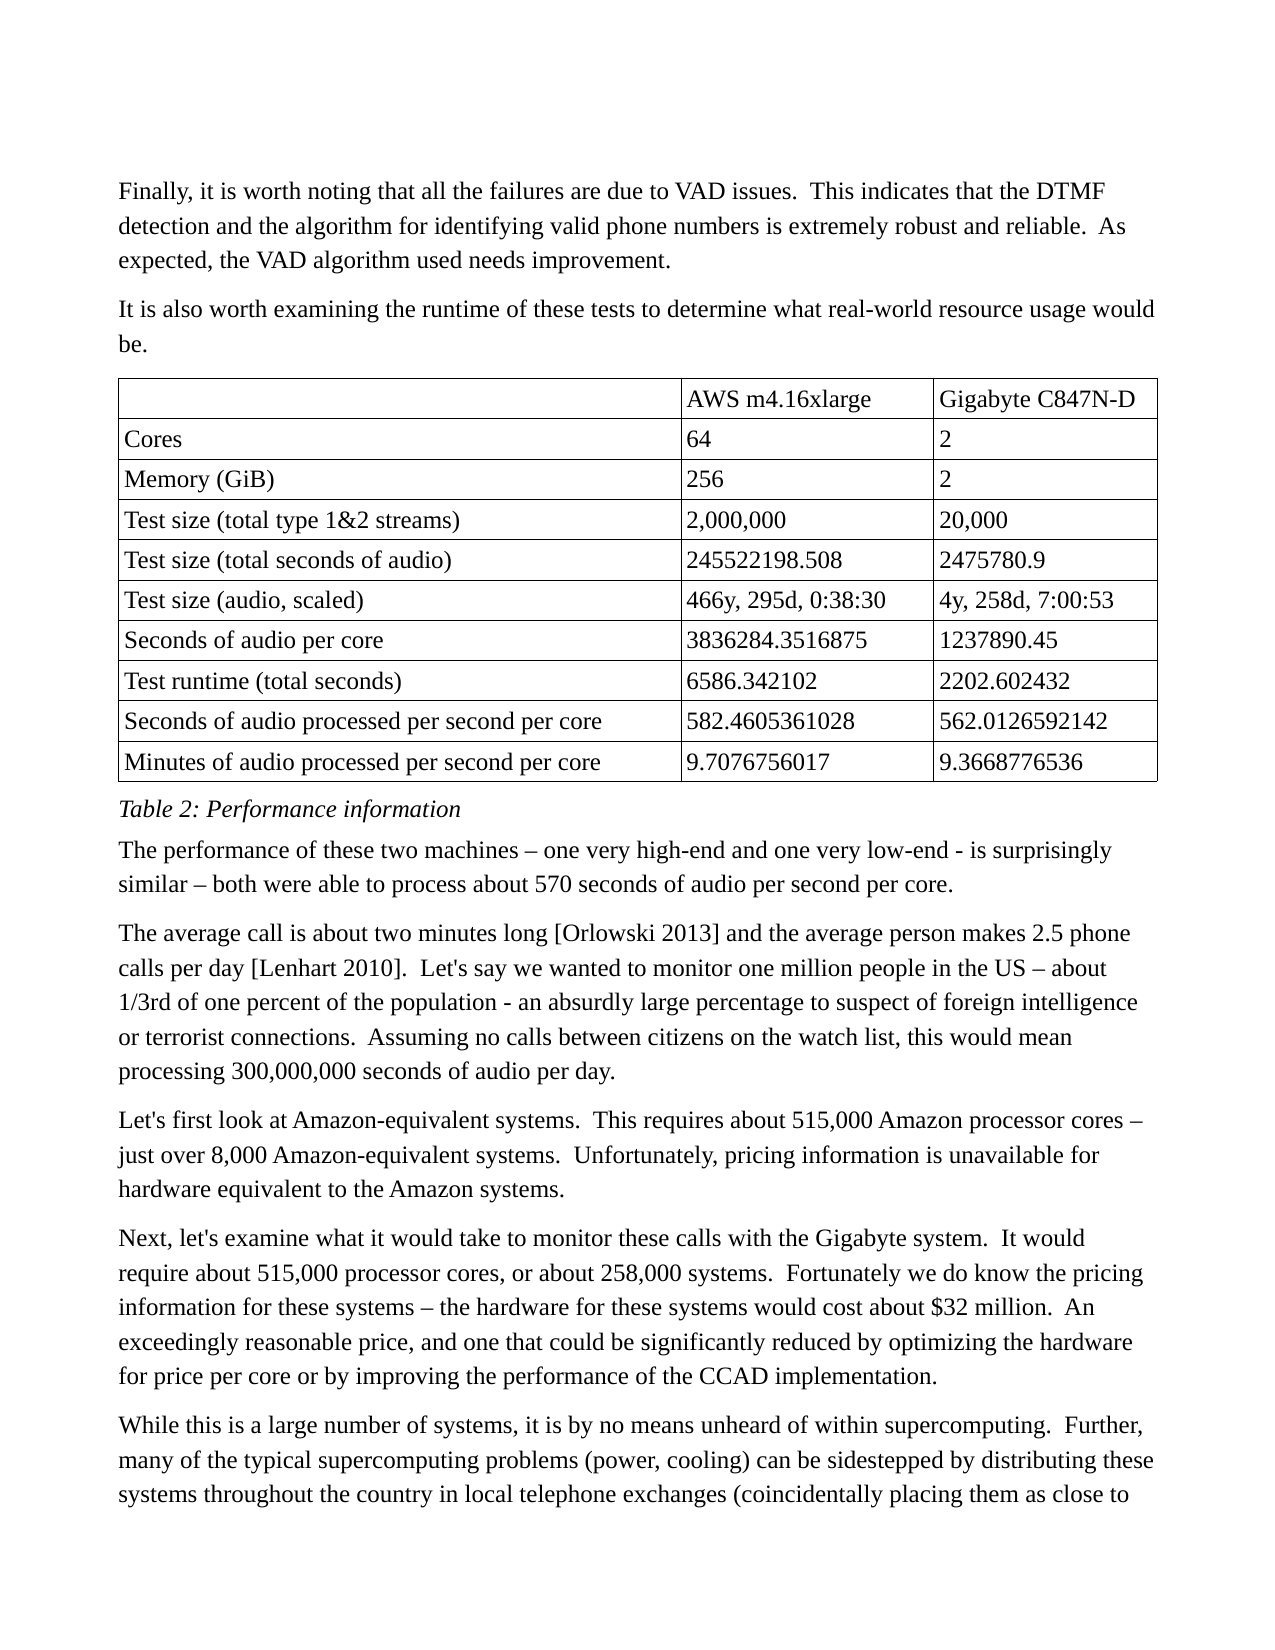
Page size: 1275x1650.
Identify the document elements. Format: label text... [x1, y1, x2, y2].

table_cell 2 [934, 460, 1157, 499]
table_cell Memory (GiB) [119, 460, 681, 499]
table_cell 256 [682, 460, 933, 499]
table_cell 9.7076756017 [682, 742, 933, 781]
table_cell 1237890.45 [934, 621, 1157, 660]
table_cell 2202.602432 [934, 661, 1157, 700]
table_cell 3836284.3516875 [682, 621, 933, 660]
table_cell Test runtime (total seconds) [119, 661, 681, 700]
table_cell 9.3668776536 [934, 742, 1157, 781]
text The performance of these two machines – one very high-end and one very low-end - is surprisingly similar – both were able to process about 570 seconds of audio per second per core. [118, 835, 1157, 898]
table_cell Seconds of audio processed per second per core [119, 701, 681, 741]
table_cell Test size (total type 1&2 streams) [119, 500, 681, 539]
table_header AWS m4.16xlarge [682, 379, 933, 418]
table_cell 20,000 [934, 500, 1157, 539]
table_cell 245522198.508 [682, 540, 933, 579]
table_cell Cores [119, 419, 681, 458]
table_cell Test size (total seconds of audio) [119, 540, 681, 579]
table_cell 2475780.9 [934, 540, 1157, 579]
text It is also worth examining the runtime of these tests to determine what real-world resource usage would be. [118, 294, 1157, 358]
table_cell 582.4605361028 [682, 701, 933, 741]
table_header Gigabyte C847N-D [934, 379, 1157, 418]
table_header [119, 379, 681, 418]
table_cell 6586.342102 [682, 661, 933, 700]
table_cell 466y, 295d, 0:38:30 [682, 581, 933, 620]
table_cell Seconds of audio per core [119, 621, 681, 660]
table_cell 562.0126592142 [934, 701, 1157, 741]
table_cell Minutes of audio processed per second per core [119, 742, 681, 781]
text Next, let's examine what it would take to monitor these calls with the Gigabyte system. It would require about 515,000 processor cores, or about 258,000 systems. Fortunately we do know the pricing information for these systems – the hardware for these systems would cost about $32 million. An exceedingly reasonable price, and one that could be significantly reduced by optimizing the hardware for price per core or by improving the performance of the CCAD implementation. [118, 1223, 1157, 1390]
table_cell 2 [934, 419, 1157, 458]
table_cell 64 [682, 419, 933, 458]
text Table 2: Performance information [118, 794, 1157, 822]
table_cell 2,000,000 [682, 500, 933, 539]
table_cell 4y, 258d, 7:00:53 [934, 581, 1157, 620]
text Finally, it is worth noting that all the failures are due to VAD issues. This indicates that the DTMF detection and the algorithm for identifying valid phone numbers is extremely robust and reliable. As expected, the VAD algorithm used needs improvement. [118, 176, 1157, 274]
text While this is a large number of systems, it is by no means unheard of within supercomputing. Further, many of the typical supercomputing problems (power, cooling) can be sidestepped by distributing these systems throughout the country in local telephone exchanges (coincidentally placing them as close to [118, 1410, 1157, 1508]
text The average call is about two minutes long [Orlowski 2013] and the average person makes 2.5 phone calls per day [Lenhart 2010]. Let's say we wanted to monitor one million people in the US – about 1/3rd of one percent of the population - an absurdly large percentage to suspect of foreign intelligence or terrorist connections. Assuming no calls between citizens on the watch list, this would mean processing 300,000,000 seconds of audio per day. [118, 918, 1157, 1085]
text Let's first look at Amazon-equivalent systems. This requires about 515,000 Amazon processor cores – just over 8,000 Amazon-equivalent systems. Unfortunately, pricing information is unavailable for hardware equivalent to the Amazon systems. [118, 1105, 1157, 1203]
table_cell Test size (audio, scaled) [119, 581, 681, 620]
